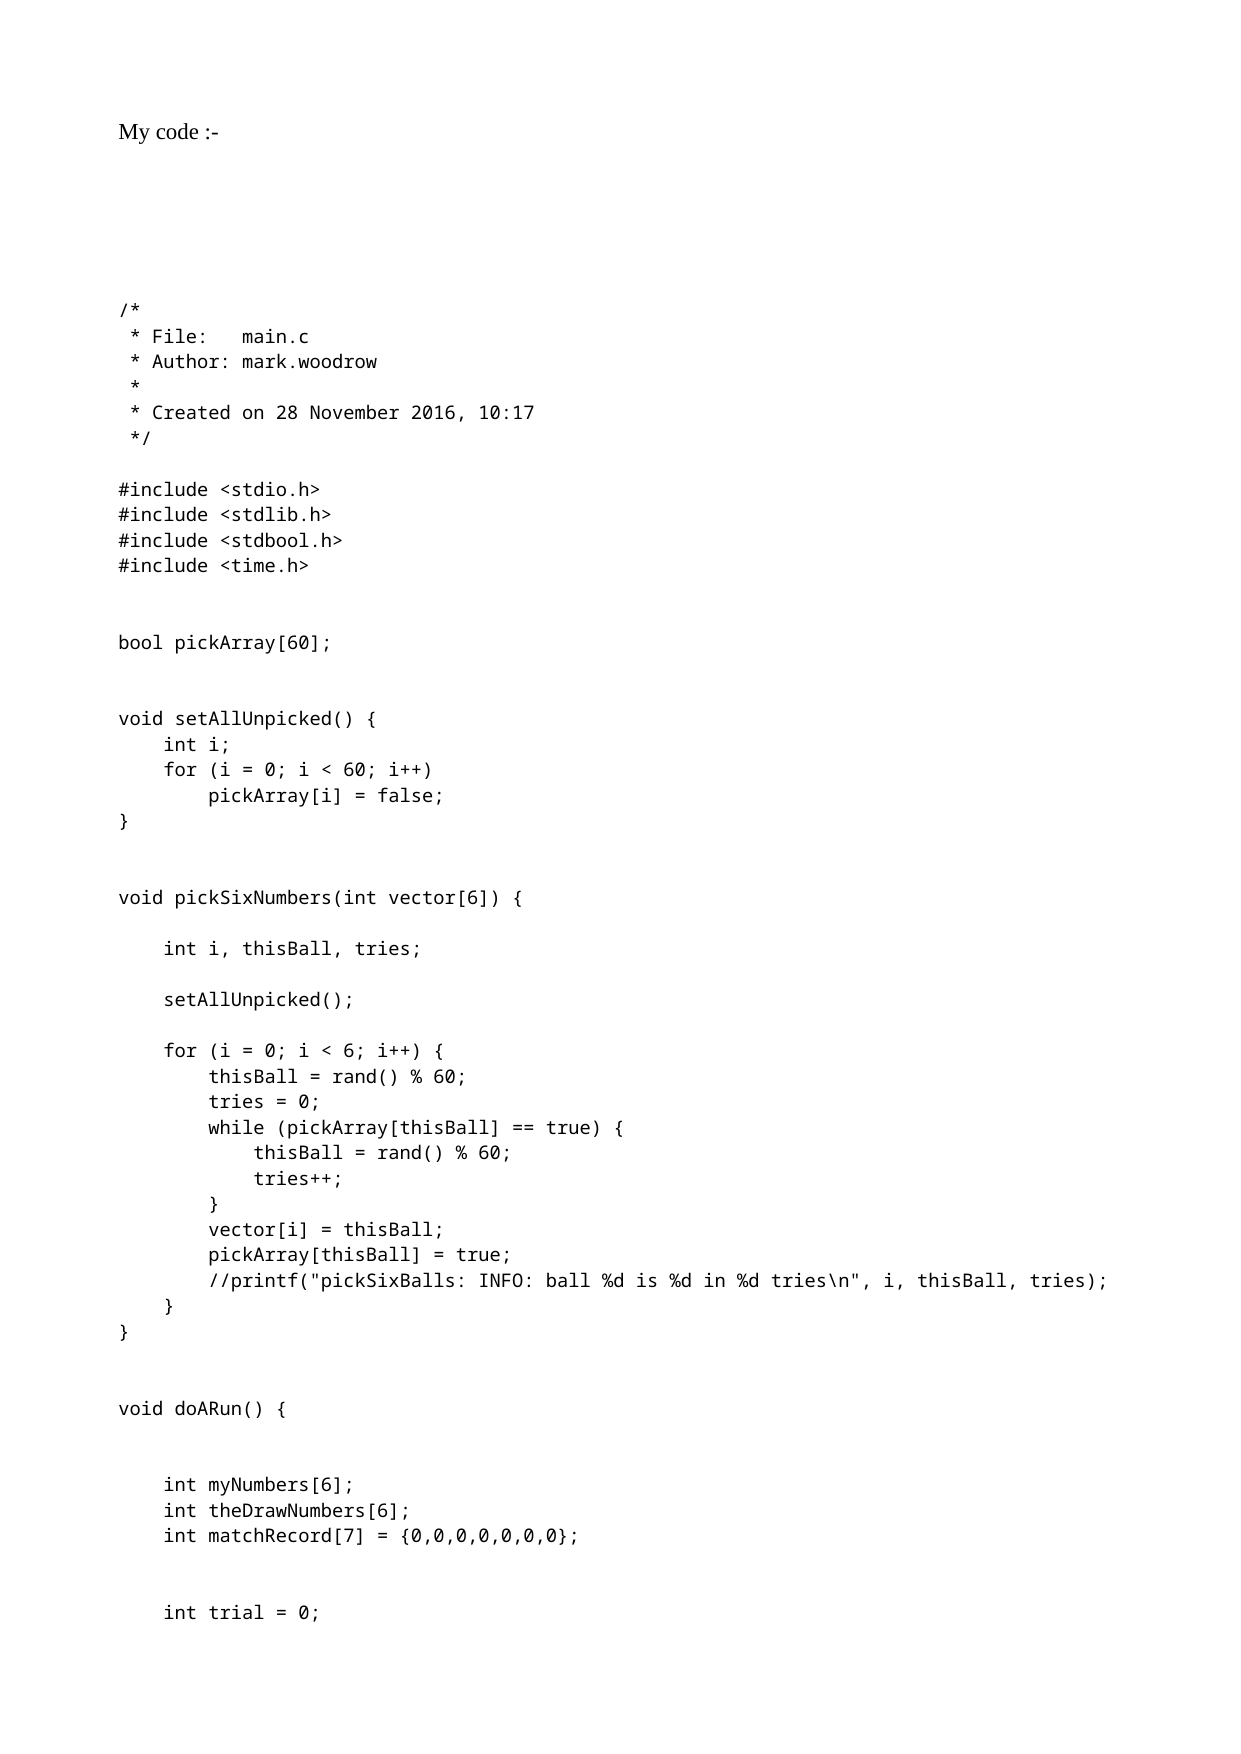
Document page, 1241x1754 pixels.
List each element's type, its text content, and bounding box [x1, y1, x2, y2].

text #include <stdbool.h> [118, 527, 1122, 553]
text tries = 0; [118, 1088, 1122, 1114]
text #include <stdlib.h> [118, 502, 1122, 527]
text for (i = 0; i < 6; i++) { [118, 1037, 1122, 1063]
text int theDrawNumbers[6]; [118, 1497, 1122, 1522]
text int i, thisBall, tries; [118, 935, 1122, 961]
text * File: main.c [118, 323, 1122, 348]
text int myNumbers[6]; [118, 1471, 1122, 1497]
text thisBall = rand() % 60; [118, 1139, 1122, 1165]
text thisBall = rand() % 60; [118, 1063, 1122, 1088]
text for (i = 0; i < 60; i++) [118, 757, 1122, 782]
text pickArray[i] = false; [118, 782, 1122, 808]
text My code :- [118, 118, 1122, 144]
text //printf("pickSixBalls: INFO: ball %d is %d in %d tries\n", i, thisBall, tries); [118, 1267, 1122, 1293]
text int i; [118, 731, 1122, 757]
text * [118, 374, 1122, 399]
text #include <time.h> [118, 553, 1122, 578]
text } [118, 1191, 1122, 1216]
text vector[i] = thisBall; [118, 1216, 1122, 1242]
text void setAllUnpicked() { [118, 706, 1122, 731]
text void doARun() { [118, 1395, 1122, 1420]
text int matchRecord[7] = {0,0,0,0,0,0,0}; [118, 1522, 1122, 1548]
text /* [118, 297, 1122, 323]
text } [118, 808, 1122, 833]
text tries++; [118, 1165, 1122, 1191]
text pickArray[thisBall] = true; [118, 1242, 1122, 1267]
text bool pickArray[60]; [118, 629, 1122, 655]
text int trial = 0; [118, 1599, 1122, 1624]
text * Author: mark.woodrow [118, 348, 1122, 374]
text */ [118, 425, 1122, 451]
text } [118, 1318, 1122, 1344]
text } [118, 1293, 1122, 1318]
text #include <stdio.h> [118, 476, 1122, 502]
text while (pickArray[thisBall] == true) { [118, 1114, 1122, 1139]
text setAllUnpicked(); [118, 986, 1122, 1012]
text * Created on 28 November 2016, 10:17 [118, 399, 1122, 425]
text void pickSixNumbers(int vector[6]) { [118, 884, 1122, 910]
